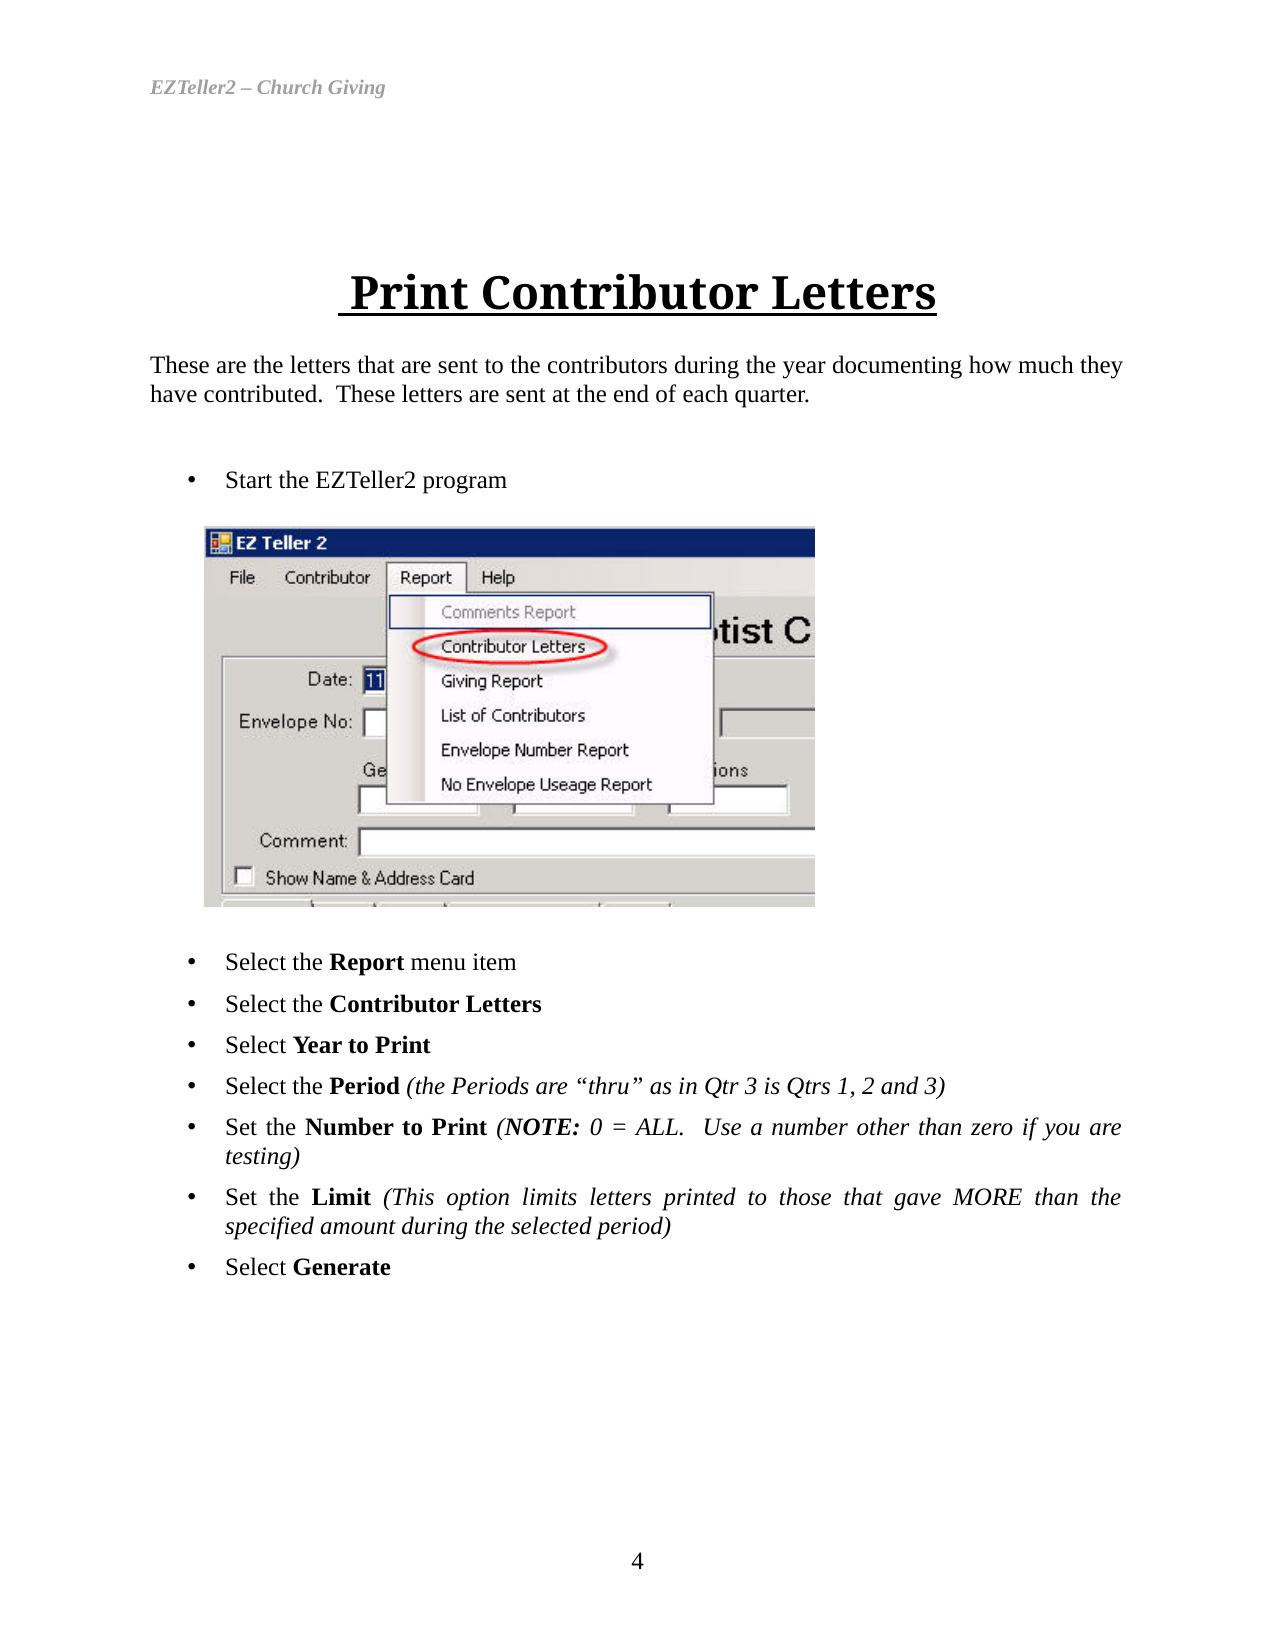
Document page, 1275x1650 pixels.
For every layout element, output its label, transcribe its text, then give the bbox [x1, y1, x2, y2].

list Set the Number to Print (NOTE: 0 = ALL. Use a number other than zero if you are testing) [187, 1112, 1125, 1170]
picture [203, 526, 815, 907]
list Select the Period (the Periods are “thru” as in Qtr 3 is Qtrs 1, 2 and 3) [187, 1071, 1125, 1100]
list Select Year to Print [187, 1030, 1125, 1059]
list Select the Report menu item [187, 947, 1125, 976]
list Select the Contributor Letters [187, 989, 1125, 1017]
text These are the letters that are sent to the contributors during the year documenting how much they have contributed. These letters are sent at the end of each quarter. [150, 350, 1125, 407]
subtitle Print Contributor Letters [150, 261, 1125, 323]
list Select Generate [187, 1252, 1125, 1281]
list Start the EZTeller2 program [187, 465, 1125, 494]
list Set the Limit (This option limits letters printed to those that gave MORE than the specified amount during the selected period) [187, 1182, 1125, 1240]
